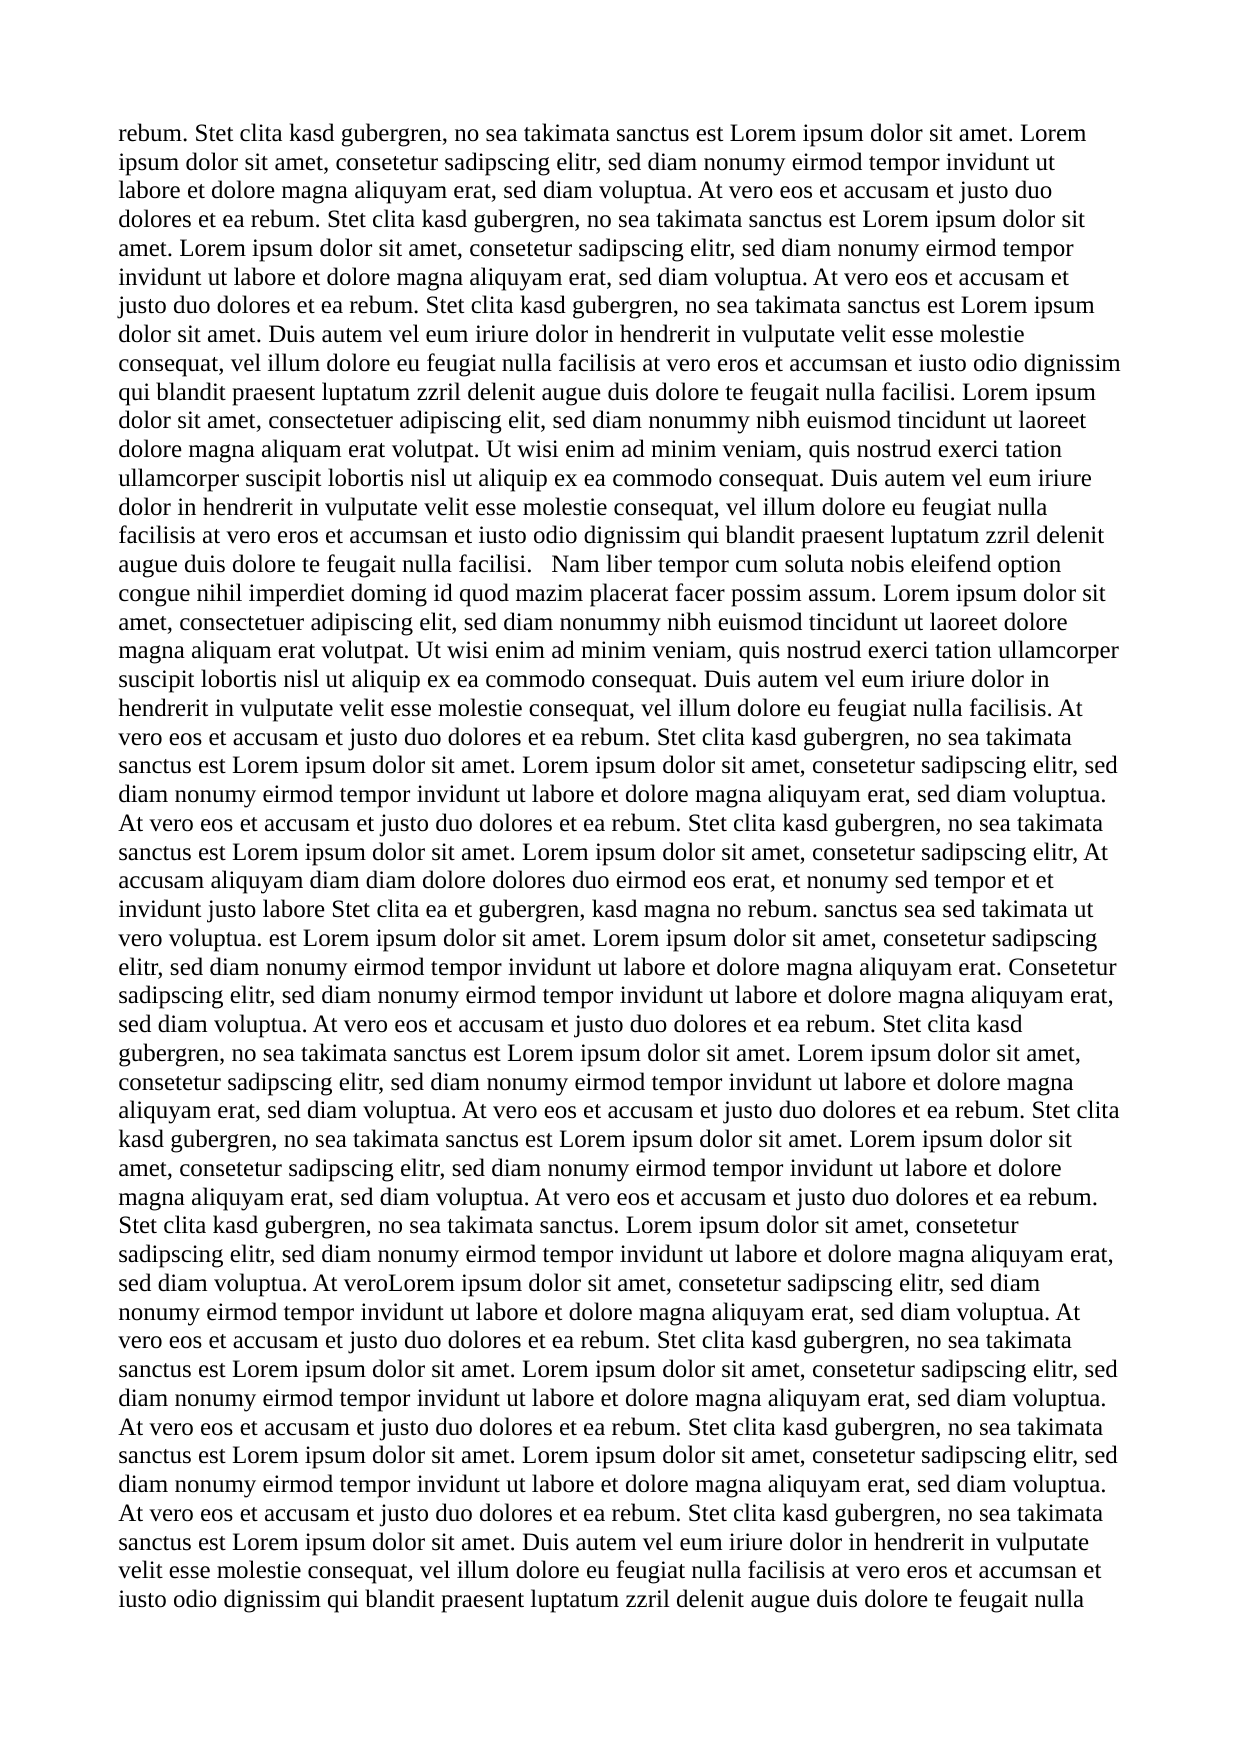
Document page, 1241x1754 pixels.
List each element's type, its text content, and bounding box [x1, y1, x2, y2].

text rebum. Stet clita kasd gubergren, no sea takimata sanctus est Lorem ipsum dolor sit amet. Lorem ipsum dolor sit amet, consetetur sadipscing elitr, sed diam nonumy eirmod tempor invidunt ut labore et dolore magna aliquyam erat, sed diam voluptua. At vero eos et accusam et justo duo dolores et ea rebum. Stet clita kasd gubergren, no sea takimata sanctus est Lorem ipsum dolor sit amet. Lorem ipsum dolor sit amet, consetetur sadipscing elitr, sed diam nonumy eirmod tempor invidunt ut labore et dolore magna aliquyam erat, sed diam voluptua. At vero eos et accusam et justo duo dolores et ea rebum. Stet clita kasd gubergren, no sea takimata sanctus est Lorem ipsum dolor sit amet. Duis autem vel eum iriure dolor in hendrerit in vulputate velit esse molestie consequat, vel illum dolore eu feugiat nulla facilisis at vero eros et accumsan et iusto odio dignissim qui blandit praesent luptatum zzril delenit augue duis dolore te feugait nulla facilisi. Lorem ipsum dolor sit amet, consectetuer adipiscing elit, sed diam nonummy nibh euismod tincidunt ut laoreet dolore magna aliquam erat volutpat. Ut wisi enim ad minim veniam, quis nostrud exerci tation ullamcorper suscipit lobortis nisl ut aliquip ex ea commodo consequat. Duis autem vel eum iriure dolor in hendrerit in vulputate velit esse molestie consequat, vel illum dolore eu feugiat nulla facilisis at vero eros et accumsan et iusto odio dignissim qui blandit praesent luptatum zzril delenit augue duis dolore te feugait nulla facilisi. Nam liber tempor cum soluta nobis eleifend option congue nihil imperdiet doming id quod mazim placerat facer possim assum. Lorem ipsum dolor sit amet, consectetuer adipiscing elit, sed diam nonummy nibh euismod tincidunt ut laoreet dolore magna aliquam erat volutpat. Ut wisi enim ad minim veniam, quis nostrud exerci tation ullamcorper suscipit lobortis nisl ut aliquip ex ea commodo consequat. Duis autem vel eum iriure dolor in hendrerit in vulputate velit esse molestie consequat, vel illum dolore eu feugiat nulla facilisis. At vero eos et accusam et justo duo dolores et ea rebum. Stet clita kasd gubergren, no sea takimata sanctus est Lorem ipsum dolor sit amet. Lorem ipsum dolor sit amet, consetetur sadipscing elitr, sed diam nonumy eirmod tempor invidunt ut labore et dolore magna aliquyam erat, sed diam voluptua. At vero eos et accusam et justo duo dolores et ea rebum. Stet clita kasd gubergren, no sea takimata sanctus est Lorem ipsum dolor sit amet. Lorem ipsum dolor sit amet, consetetur sadipscing elitr, At accusam aliquyam diam diam dolore dolores duo eirmod eos erat, et nonumy sed tempor et et invidunt justo labore Stet clita ea et gubergren, kasd magna no rebum. sanctus sea sed takimata ut vero voluptua. est Lorem ipsum dolor sit amet. Lorem ipsum dolor sit amet, consetetur sadipscing elitr, sed diam nonumy eirmod tempor invidunt ut labore et dolore magna aliquyam erat. Consetetur sadipscing elitr, sed diam nonumy eirmod tempor invidunt ut labore et dolore magna aliquyam erat, sed diam voluptua. At vero eos et accusam et justo duo dolores et ea rebum. Stet clita kasd gubergren, no sea takimata sanctus est Lorem ipsum dolor sit amet. Lorem ipsum dolor sit amet, consetetur sadipscing elitr, sed diam nonumy eirmod tempor invidunt ut labore et dolore magna aliquyam erat, sed diam voluptua. At vero eos et accusam et justo duo dolores et ea rebum. Stet clita kasd gubergren, no sea takimata sanctus est Lorem ipsum dolor sit amet. Lorem ipsum dolor sit amet, consetetur sadipscing elitr, sed diam nonumy eirmod tempor invidunt ut labore et dolore magna aliquyam erat, sed diam voluptua. At vero eos et accusam et justo duo dolores et ea rebum. Stet clita kasd gubergren, no sea takimata sanctus. Lorem ipsum dolor sit amet, consetetur sadipscing elitr, sed diam nonumy eirmod tempor invidunt ut labore et dolore magna aliquyam erat, sed diam voluptua. At veroLorem ipsum dolor sit amet, consetetur sadipscing elitr, sed diam nonumy eirmod tempor invidunt ut labore et dolore magna aliquyam erat, sed diam voluptua. At vero eos et accusam et justo duo dolores et ea rebum. Stet clita kasd gubergren, no sea takimata sanctus est Lorem ipsum dolor sit amet. Lorem ipsum dolor sit amet, consetetur sadipscing elitr, sed diam nonumy eirmod tempor invidunt ut labore et dolore magna aliquyam erat, sed diam voluptua. At vero eos et accusam et justo duo dolores et ea rebum. Stet clita kasd gubergren, no sea takimata sanctus est Lorem ipsum dolor sit amet. Lorem ipsum dolor sit amet, consetetur sadipscing elitr, sed diam nonumy eirmod tempor invidunt ut labore et dolore magna aliquyam erat, sed diam voluptua. At vero eos et accusam et justo duo dolores et ea rebum. Stet clita kasd gubergren, no sea takimata sanctus est Lorem ipsum dolor sit amet. Duis autem vel eum iriure dolor in hendrerit in vulputate velit esse molestie consequat, vel illum dolore eu feugiat nulla facilisis at vero eros et accumsan et iusto odio dignissim qui blandit praesent luptatum zzril delenit augue duis dolore te feugait nulla [118, 118, 1122, 1613]
